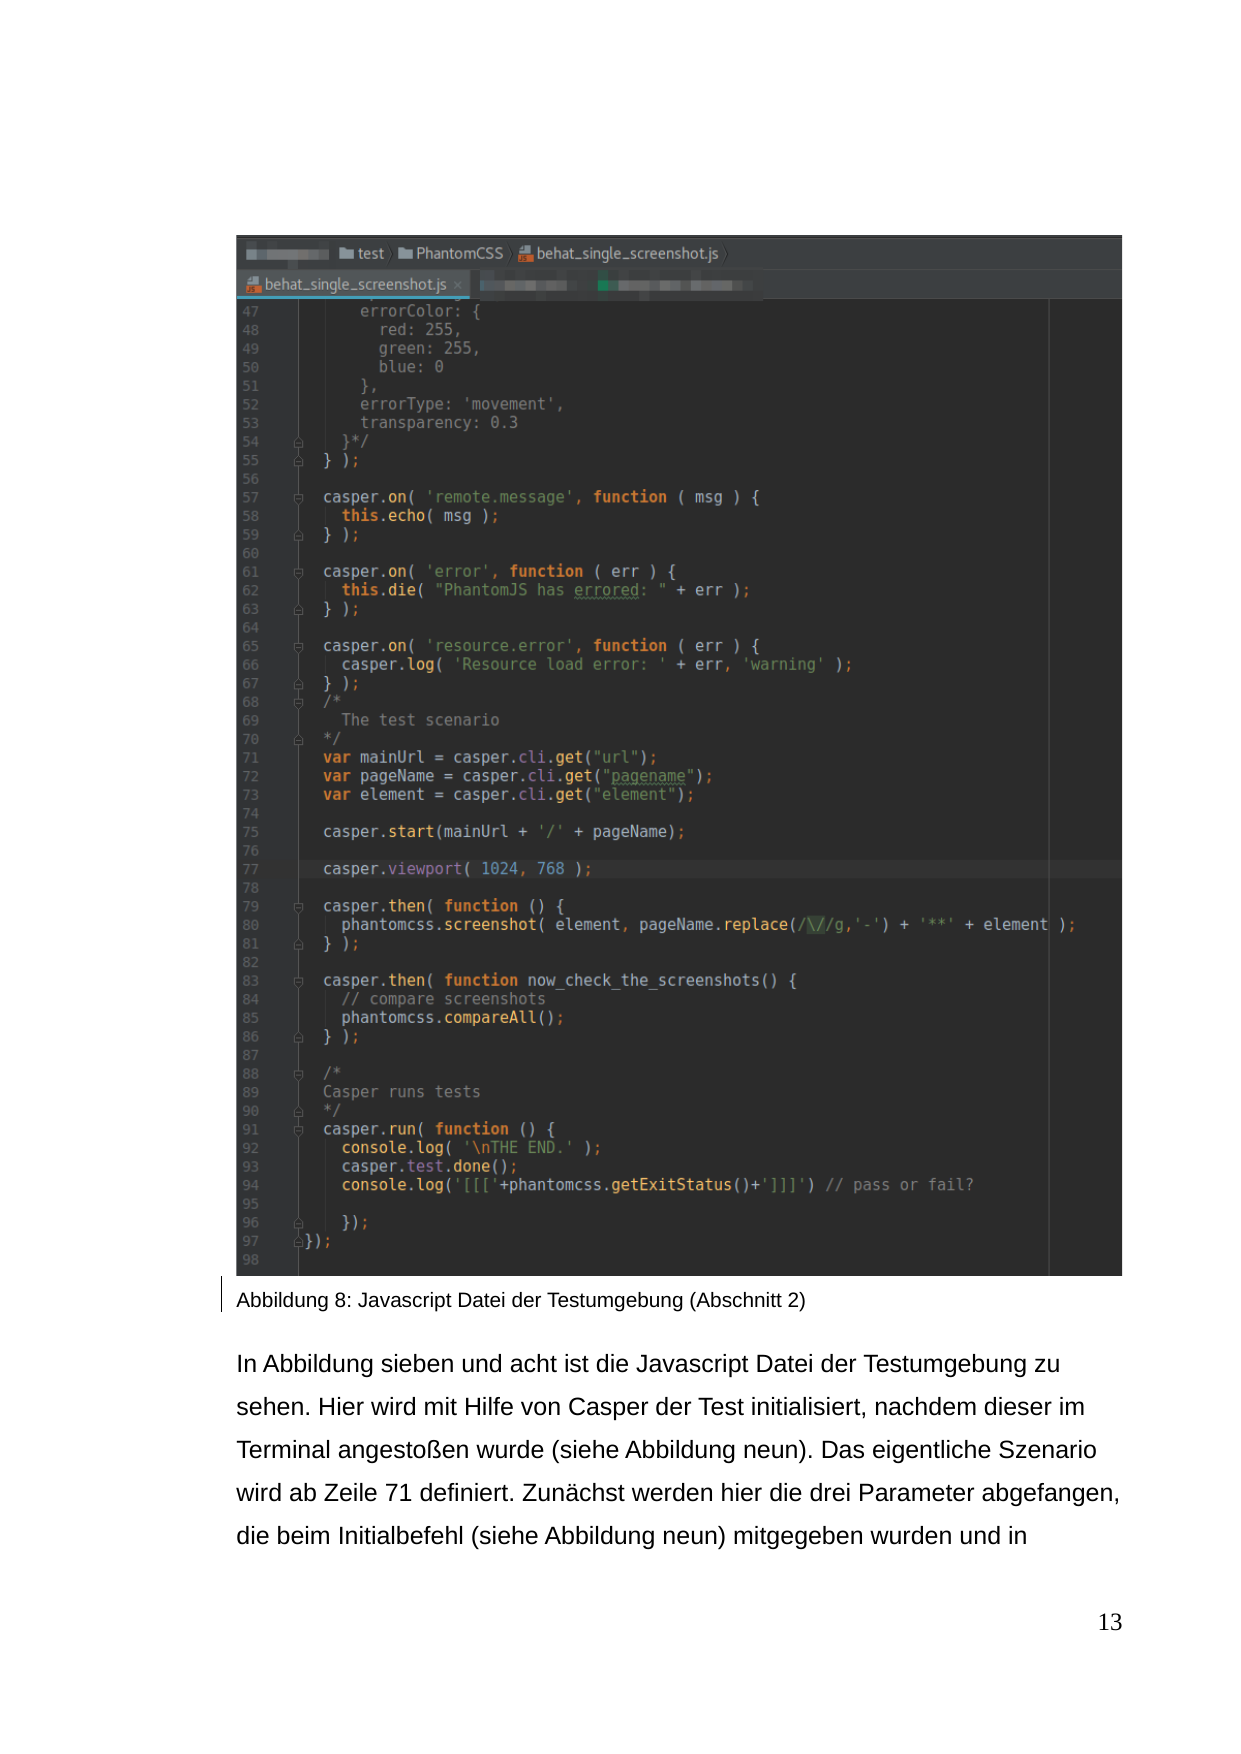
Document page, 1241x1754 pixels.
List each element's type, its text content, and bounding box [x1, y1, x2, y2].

text In Abbildung sieben und acht ist die Javascript Datei der Testumgebung zu sehen. Hier wird mit Hilfe von Casper der Test initialisiert, nachdem dieser im Terminal angestoßen wurde (siehe Abbildung neun). Das eigentliche Szenario wird ab Zeile 71 definiert. Zunächst werden hier die drei Parameter abgefangen, die beim Initialbefehl (siehe Abbildung neun) mitgegeben wurden und in [236, 1349, 1122, 1550]
picture [236, 235, 1123, 1276]
text Abbildung 8: Javascript Datei der Testumgebung (Abschnitt 2) [236, 1276, 1122, 1312]
